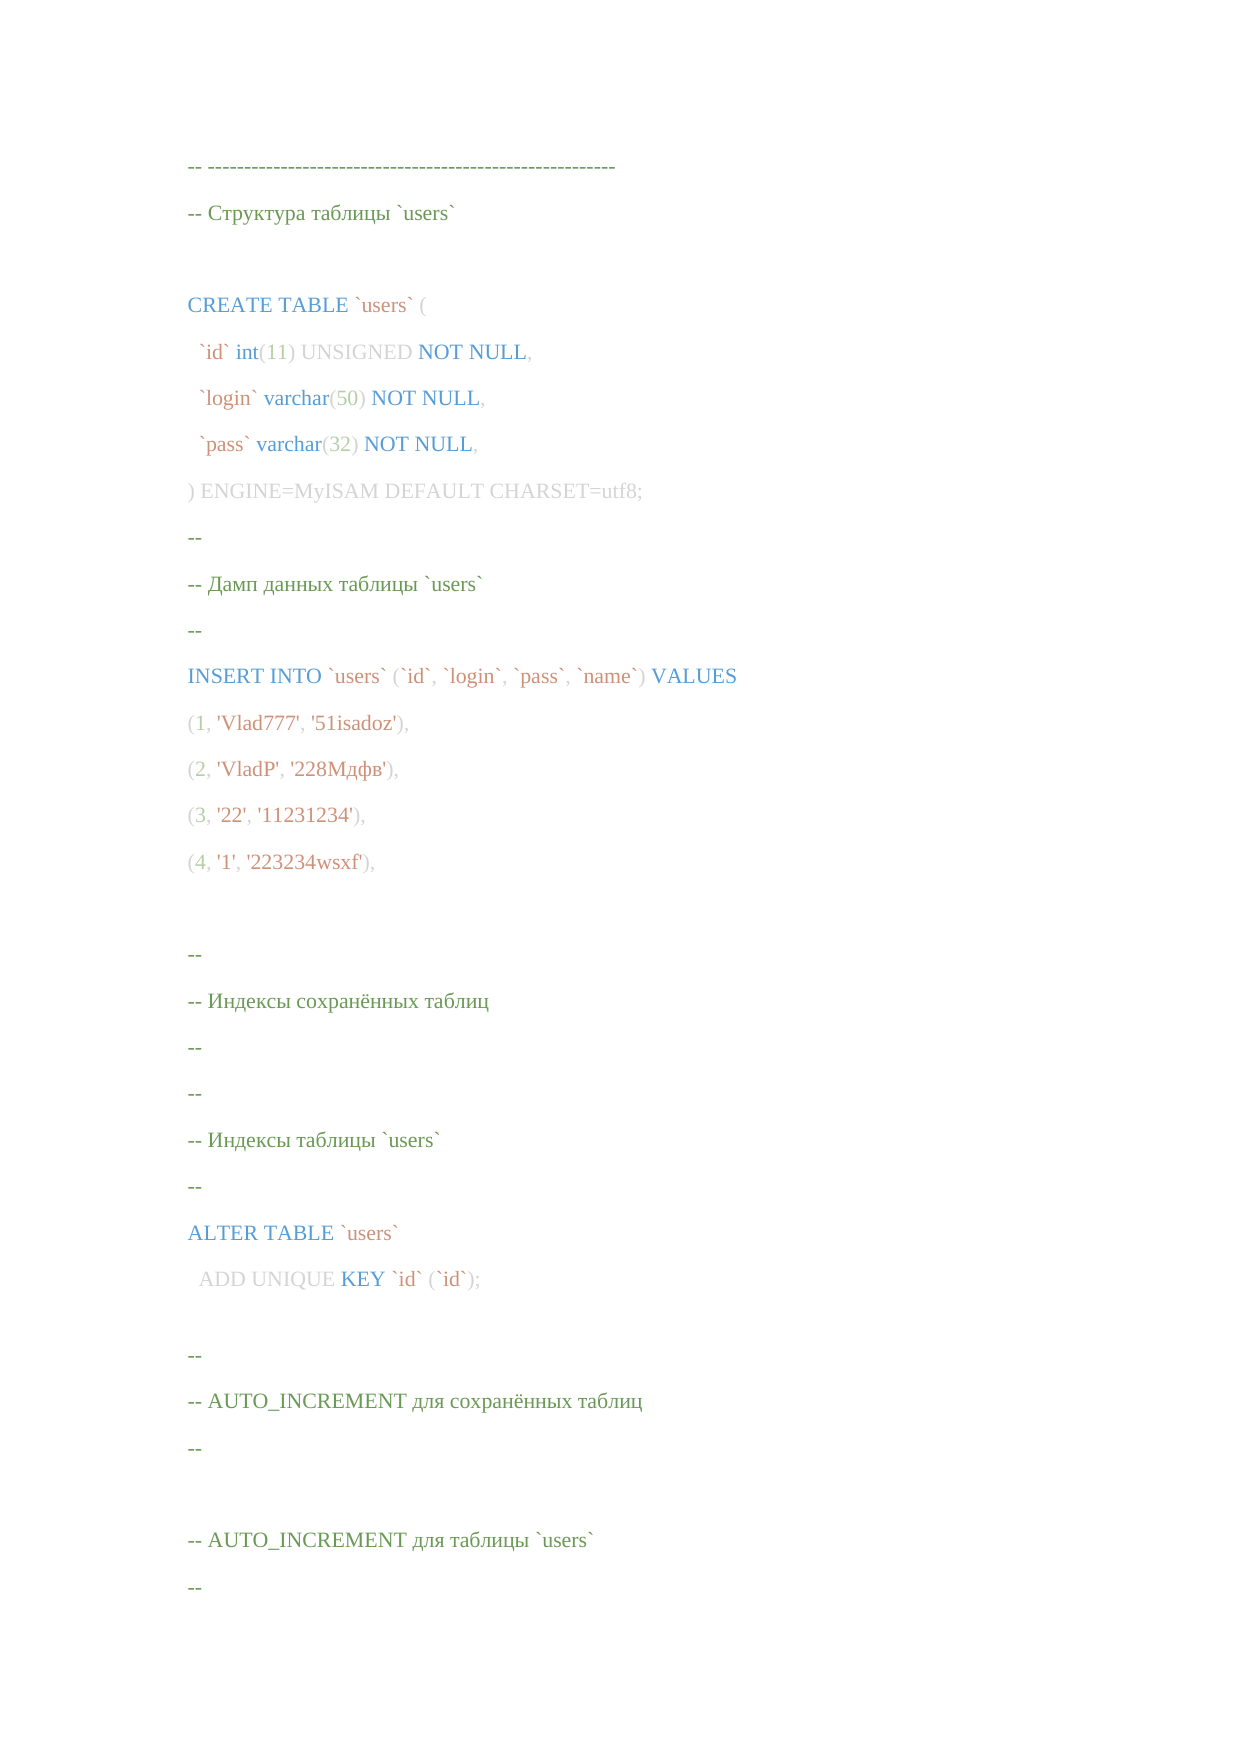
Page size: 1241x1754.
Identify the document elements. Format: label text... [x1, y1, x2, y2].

text -- Индексы сохранённых таблиц [187, 984, 1128, 1014]
text -- Дамп данных таблицы `users` [187, 567, 1128, 597]
text -- -------------------------------------------------------- [187, 150, 1128, 180]
text ALTER TABLE `users` [187, 1216, 1128, 1246]
text `id` int(11) UNSIGNED NOT NULL, [187, 335, 1128, 365]
text -- [187, 613, 1128, 643]
text -- AUTO_INCREMENT для таблицы `users` [187, 1524, 1128, 1554]
text -- [187, 1031, 1128, 1060]
text `pass` varchar(32) NOT NULL, [187, 428, 1128, 458]
text -- [187, 1431, 1128, 1461]
text ) ENGINE=MyISAM DEFAULT CHARSET=utf8; [187, 474, 1128, 504]
text -- [187, 1338, 1128, 1368]
text -- AUTO_INCREMENT для сохранённых таблиц [187, 1385, 1128, 1414]
text -- [187, 1077, 1128, 1107]
text -- [187, 521, 1128, 551]
text CREATE TABLE `users` ( [187, 289, 1128, 319]
text (3, '22', '11231234'), [187, 799, 1128, 829]
text ADD UNIQUE KEY `id` (`id`); [187, 1262, 1128, 1322]
text (1, 'Vlad777', '51isadoz'), [187, 706, 1128, 736]
text -- [187, 1570, 1128, 1600]
text -- [187, 1170, 1128, 1199]
text INSERT INTO `users` (`id`, `login`, `pass`, `name`) VALUES [187, 660, 1128, 689]
text (4, '1', '223234wsxf'), [187, 845, 1128, 875]
text -- Структура таблицы `users` [187, 196, 1128, 226]
text `login` varchar(50) NOT NULL, [187, 382, 1128, 411]
text (2, 'VladP', '228Мдфв'), [187, 753, 1128, 782]
text -- Индексы таблицы `users` [187, 1123, 1128, 1153]
text -- [187, 938, 1128, 968]
